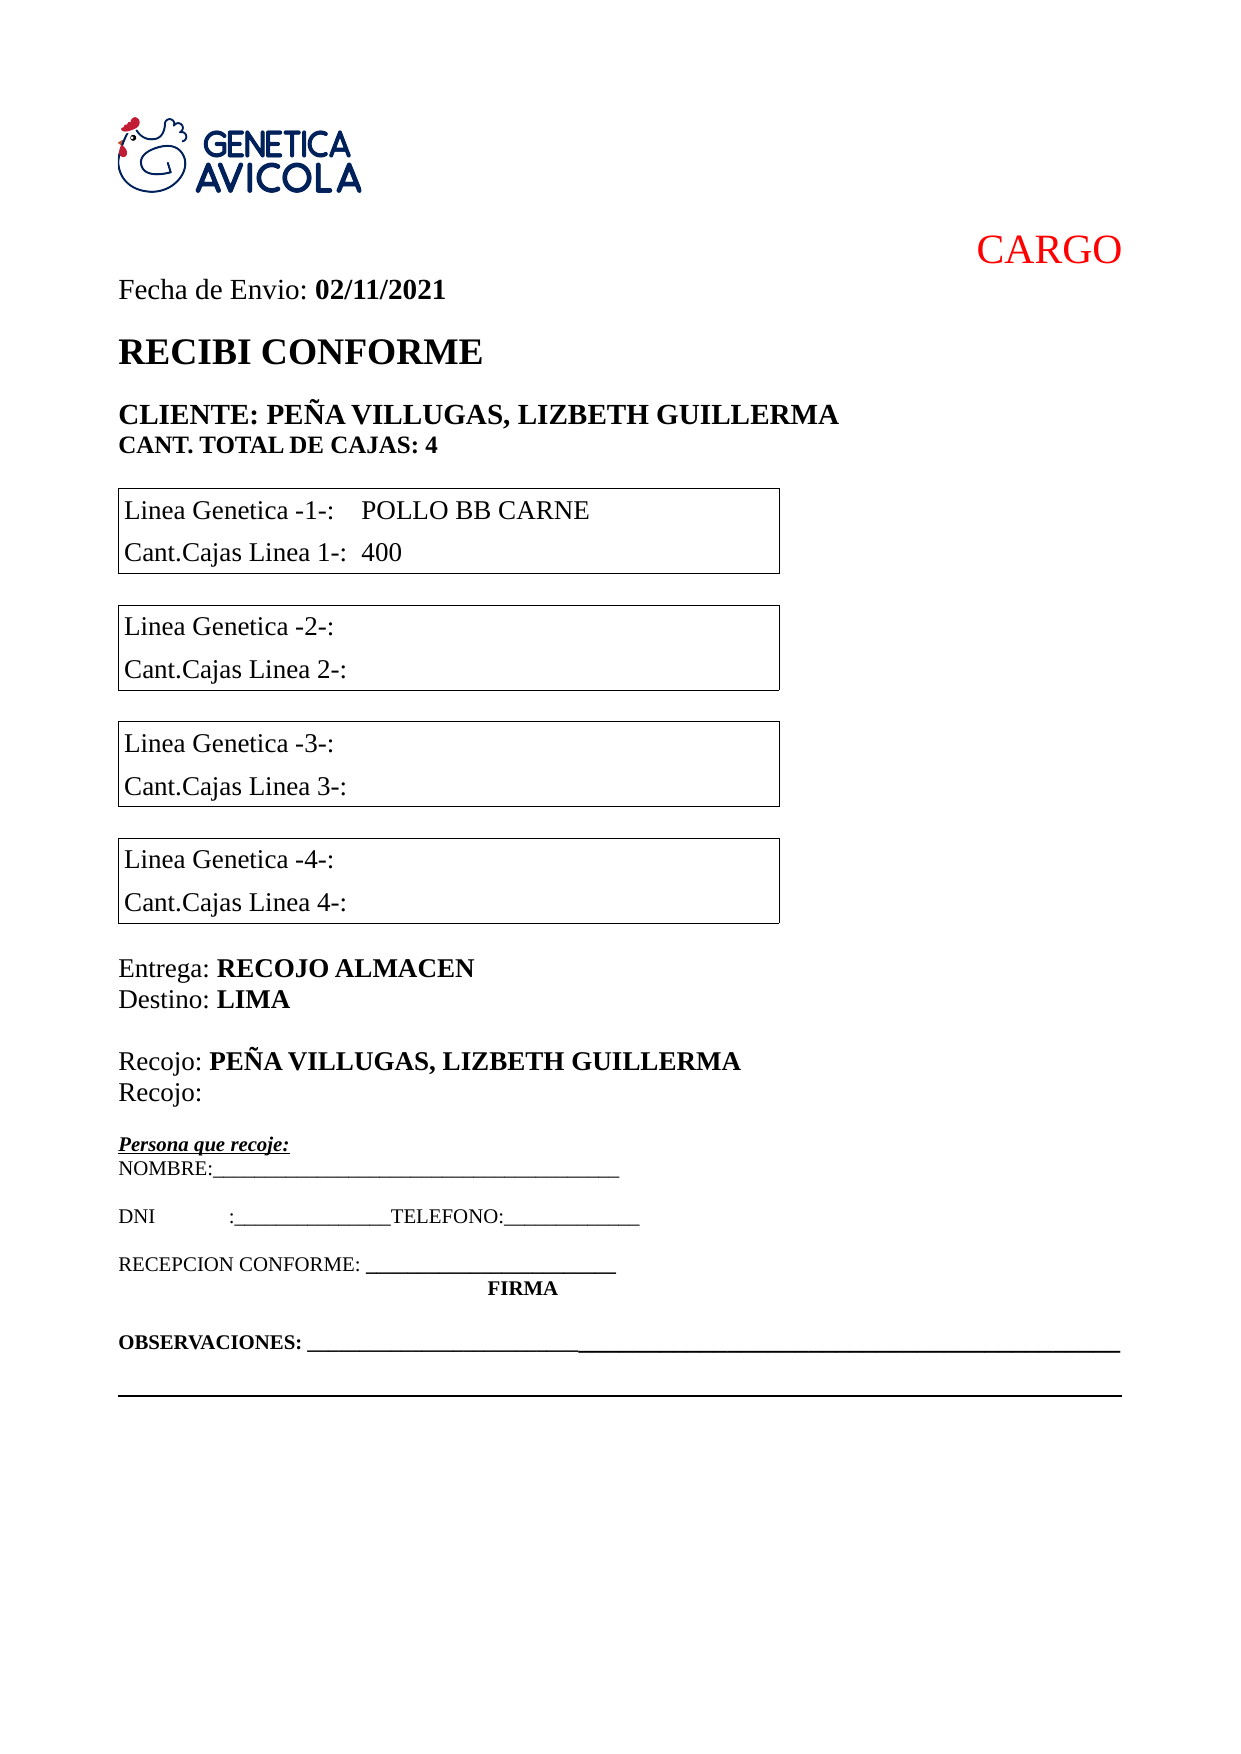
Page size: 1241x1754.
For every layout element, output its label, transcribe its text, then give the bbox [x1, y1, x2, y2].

table_cell Cant.Cajas Linea 4-: [119, 880, 356, 923]
text DNI :_______________TELEFONO:_____________ [118, 1204, 1122, 1228]
text RECIBI CONFORME [118, 330, 1122, 373]
table_cell [356, 880, 779, 923]
table_cell Cant.Cajas Linea 1-: [119, 531, 356, 573]
table_cell Linea Genetica -4-: [119, 839, 356, 880]
table_cell [356, 764, 779, 806]
text OBSERVACIONES: __________________________________________________________________ [118, 1324, 1122, 1355]
text Recojo: PEÑA VILLUGAS, LIZBETH GUILLERMA [118, 1045, 1122, 1076]
table_cell Linea Genetica -2-: [119, 606, 356, 647]
picture [117, 117, 362, 193]
text FIRMA [118, 1276, 1122, 1300]
table_cell Linea Genetica -3-: [119, 722, 356, 764]
table_header Linea Genetica -1-: [119, 489, 356, 531]
text Persona que recoje: [118, 1132, 1122, 1156]
table_cell [118, 807, 356, 838]
text Destino: LIMA [118, 983, 1122, 1014]
table_cell [118, 574, 356, 604]
text Fecha de Envio: 02/11/2021 [118, 272, 1122, 306]
text NOMBRE:_______________________________________ [118, 1156, 1122, 1180]
text CANT. TOTAL DE CAJAS: 4 [118, 431, 1122, 459]
table_header POLLO BB CARNE [356, 489, 779, 531]
table_cell Cant.Cajas Linea 2-: [119, 647, 356, 690]
text Recojo: [118, 1076, 1122, 1108]
table_cell [356, 606, 779, 647]
table_cell [356, 691, 779, 721]
text RECEPCION CONFORME: ________________________ [118, 1252, 1122, 1276]
table_cell [356, 807, 779, 838]
table_cell 400 [356, 531, 779, 573]
table_cell [118, 691, 356, 721]
text CARGO [118, 224, 1122, 272]
table_cell [356, 839, 779, 880]
table_cell Cant.Cajas Linea 3-: [119, 764, 356, 806]
text CLIENTE: PEÑA VILLUGAS, LIZBETH GUILLERMA [118, 397, 1122, 431]
table_cell [356, 722, 779, 764]
table_cell [356, 574, 779, 604]
text Entrega: RECOJO ALMACEN [118, 952, 1122, 983]
table_cell [356, 647, 779, 690]
